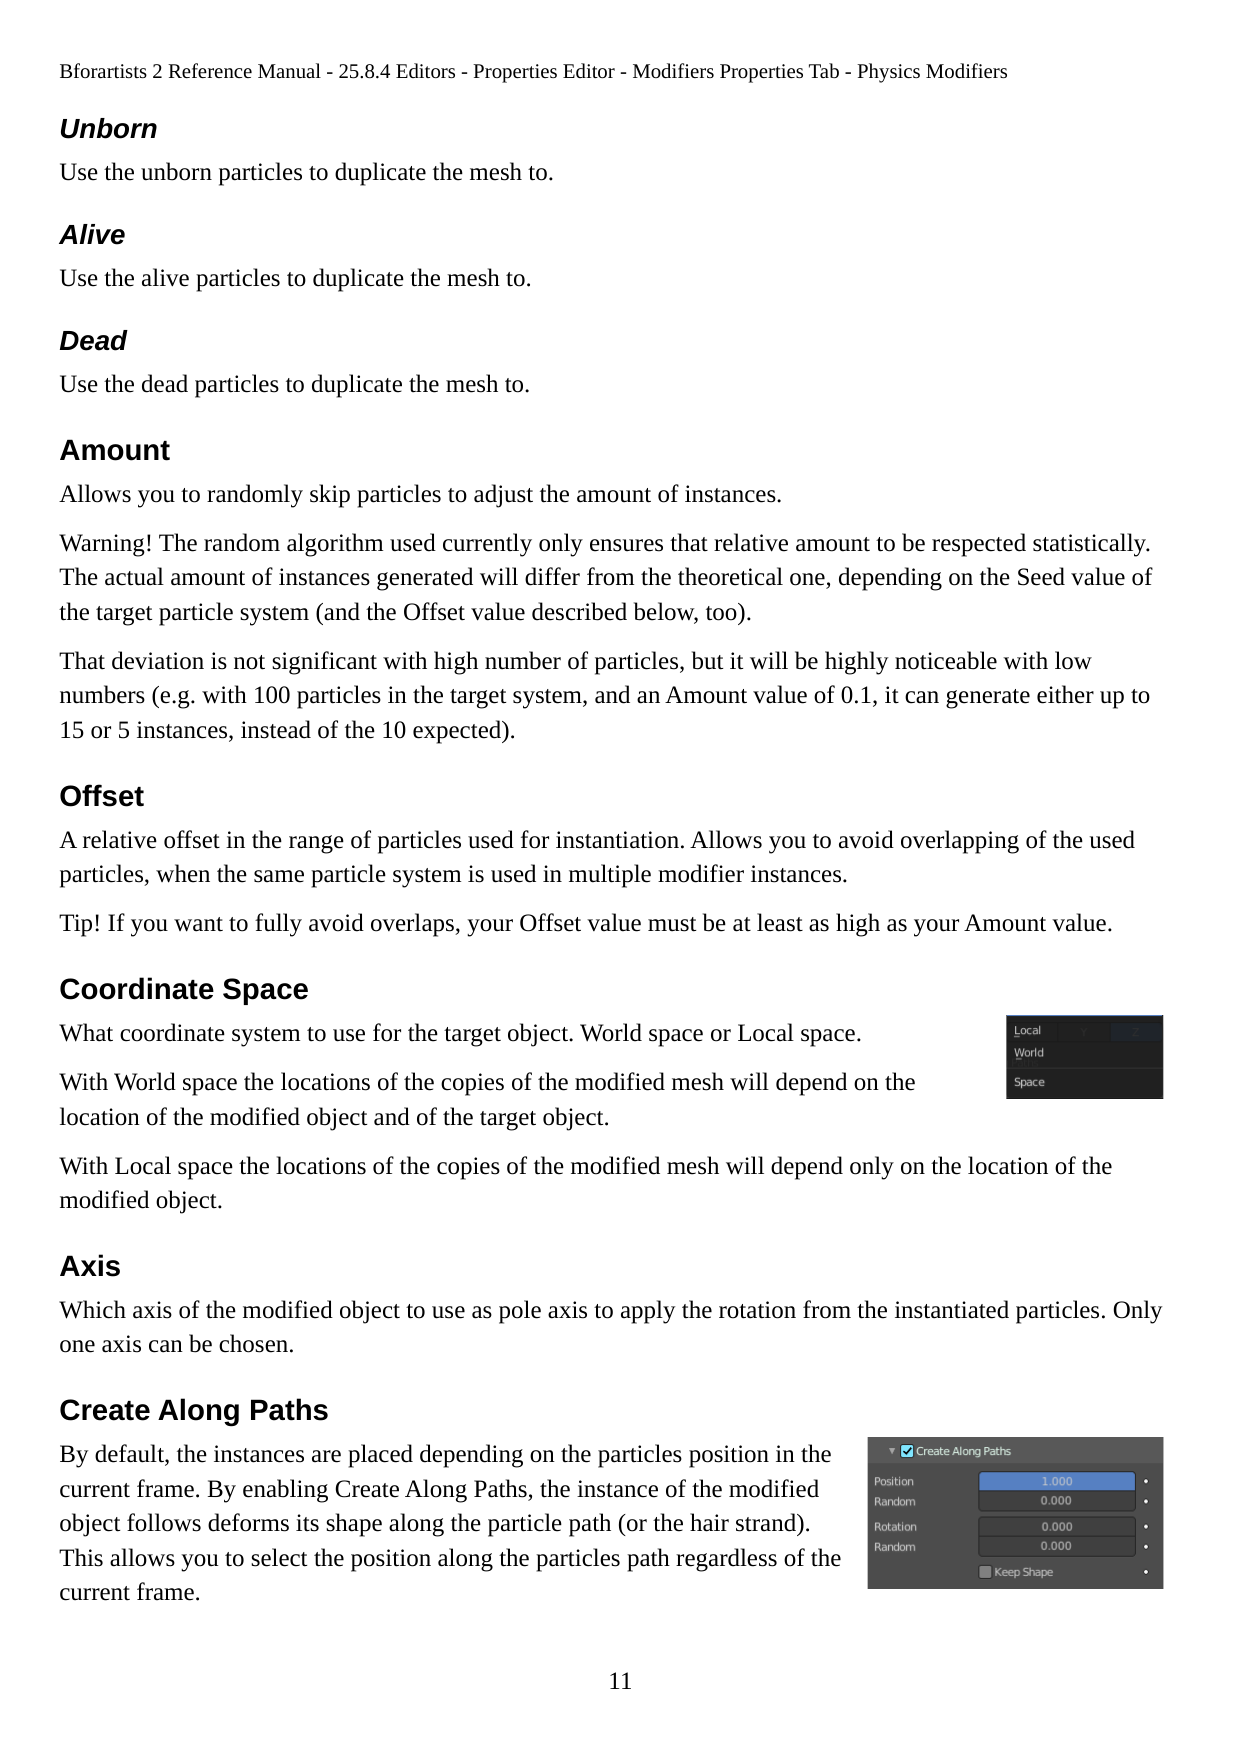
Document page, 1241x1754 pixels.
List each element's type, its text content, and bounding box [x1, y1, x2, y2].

text That deviation is not significant with high number of particles, but it will be highly noticeable with low numbers (e.g. with 100 particles in the target system, and an Amount value of 0.1, it can generate either up to 15 or 5 instances, instead of the 10 expected). [59, 646, 1181, 743]
text With World space the locations of the copies of the modified mesh will depend on the location of the modified object and of the target object. [59, 1067, 1181, 1130]
subtitle Unborn [59, 113, 1181, 144]
text Tip! If you want to fully avoid overlaps, your Offset value must be at least as high as your Amount value. [59, 908, 1181, 937]
text A relative offset in the range of particles used for instantiation. Allows you to avoid overlapping of the used particles, when the same particle system is used in multiple modifier instances. [59, 825, 1181, 888]
text Which axis of the modified object to use as pole axis to apply the rotation from the instantiated particles. Only one axis can be chosen. [59, 1295, 1181, 1358]
text With Local space the locations of the copies of the modified mesh will depend only on the location of the modified object. [59, 1151, 1181, 1214]
picture [867, 1437, 1164, 1589]
subtitle Dead [59, 324, 1181, 356]
text By default, the instances are placed depending on the particles position in the current frame. By enabling Create Along Paths, the instance of the modified object follows deforms its shape along the particle path (or the hair strand). This allows you to select the position along the particles path regardless of the current frame. [59, 1439, 1181, 1606]
text Use the alive particles to duplicate the mesh to. [59, 263, 1181, 292]
text What coordinate system to use for the target object. World space or Local space. [59, 1018, 1006, 1047]
subtitle Amount [59, 432, 1181, 466]
picture [1006, 1015, 1164, 1099]
subtitle Offset [59, 778, 1181, 812]
text Use the dead particles to duplicate the mesh to. [59, 369, 1181, 398]
text Allows you to randomly skip particles to adjust the amount of instances. [59, 479, 1181, 507]
subtitle Axis [59, 1249, 1181, 1283]
subtitle Coordinate Space [59, 972, 1181, 1006]
text Warning! The random algorithm used currently only ensures that relative amount to be respected statistically. The actual amount of instances generated will differ from the theoretical one, depending on the Seed value of the target particle system (and the Offset value described below, too). [59, 528, 1181, 626]
subtitle Alive [59, 218, 1181, 250]
subtitle Create Along Paths [59, 1393, 1181, 1427]
text Use the unborn particles to duplicate the mesh to. [59, 157, 1181, 186]
